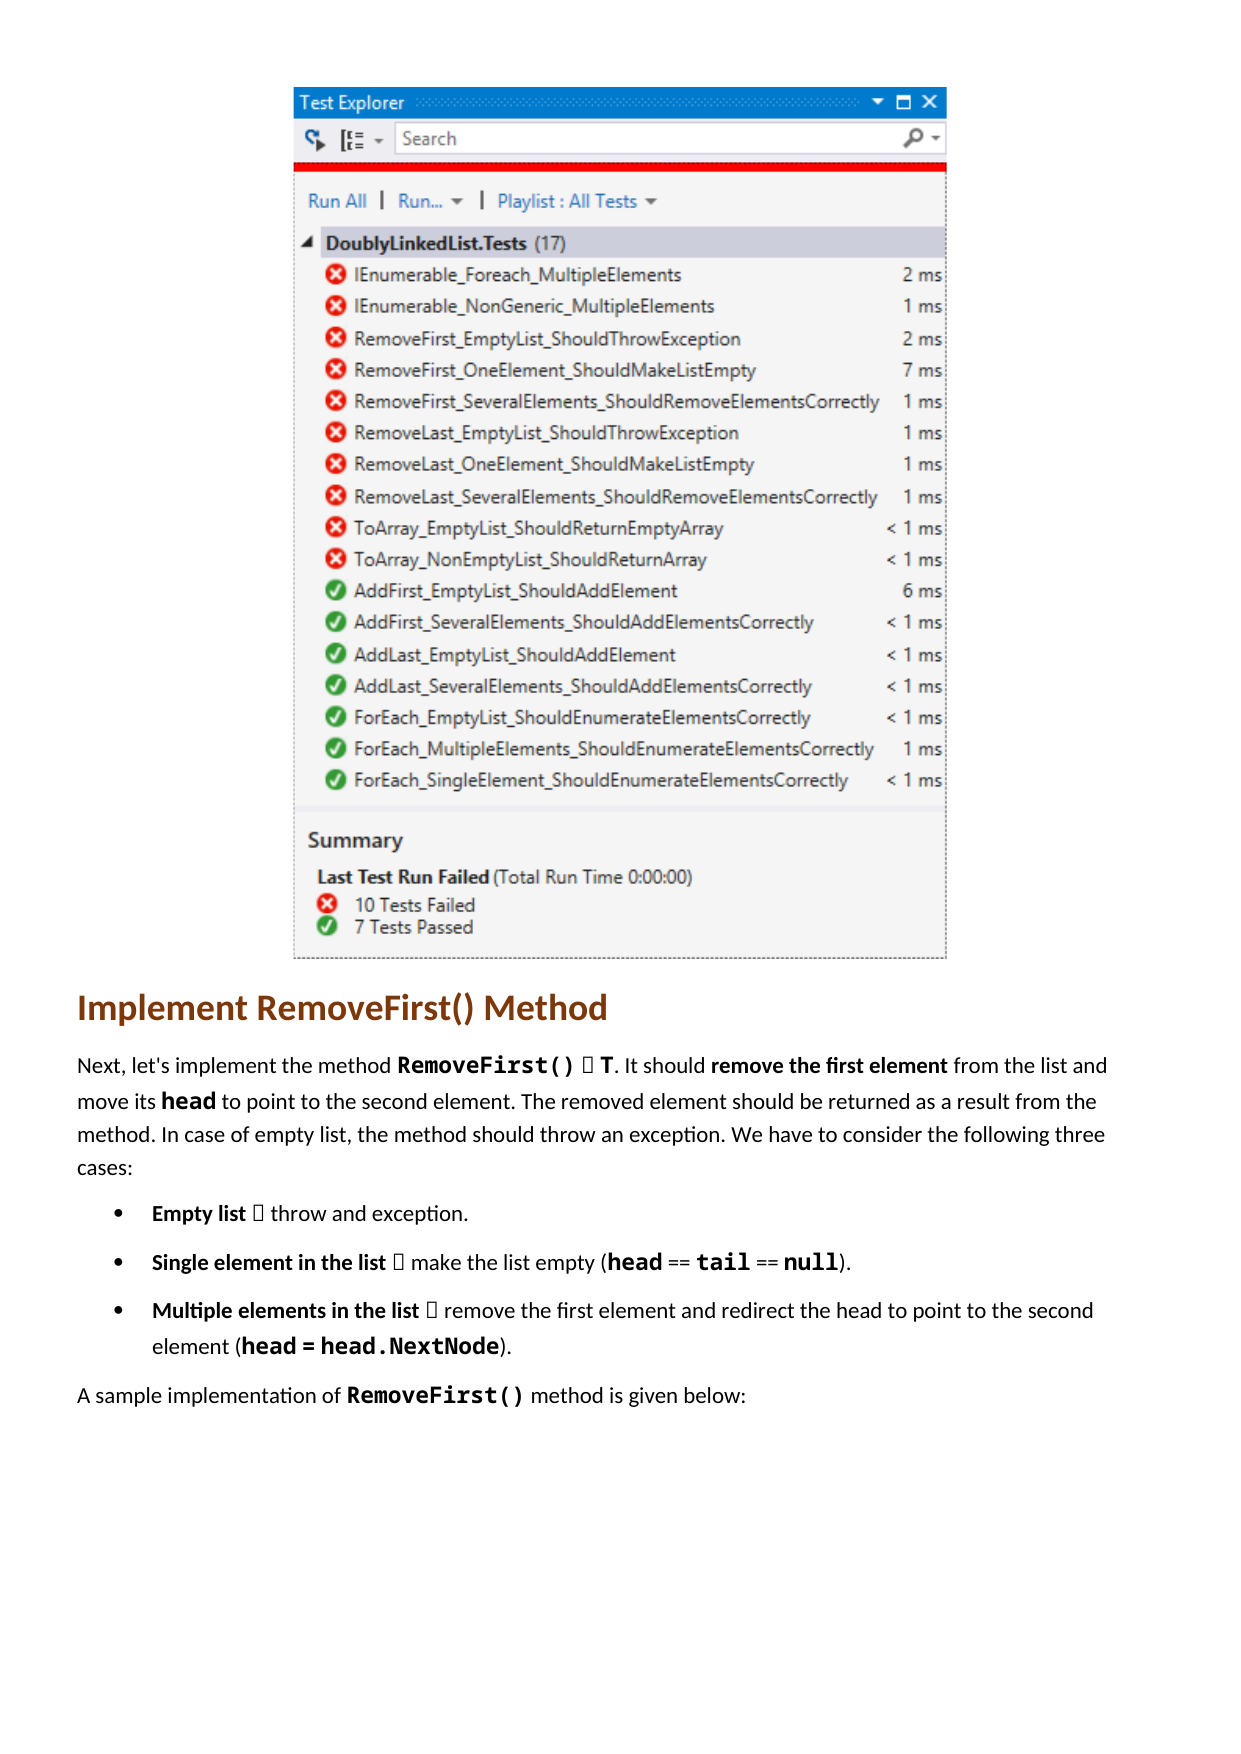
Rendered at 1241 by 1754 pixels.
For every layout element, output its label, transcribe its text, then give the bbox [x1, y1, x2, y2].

list Single element in the list  make the list empty (head == tail == null). [114, 1246, 1163, 1277]
list Multiple elements in the list  remove the first element and redirect the head to point to the second element (head = head.NextNode). [114, 1294, 1163, 1361]
text Next, let's implement the method RemoveFirst()  T. It should remove the first element from the list and move its head to point to the second element. The removed element should be returned as a result from the method. In case of empty list, the method should throw an exception. We have to consider the following three cases: [77, 1049, 1163, 1181]
picture [293, 87, 947, 959]
text A sample implementation of RemoveFirst() method is given below: [77, 1379, 1163, 1410]
subtitle Implement RemoveFirst() Method [77, 984, 1163, 1030]
list Empty list  throw and exception. [114, 1197, 1163, 1229]
